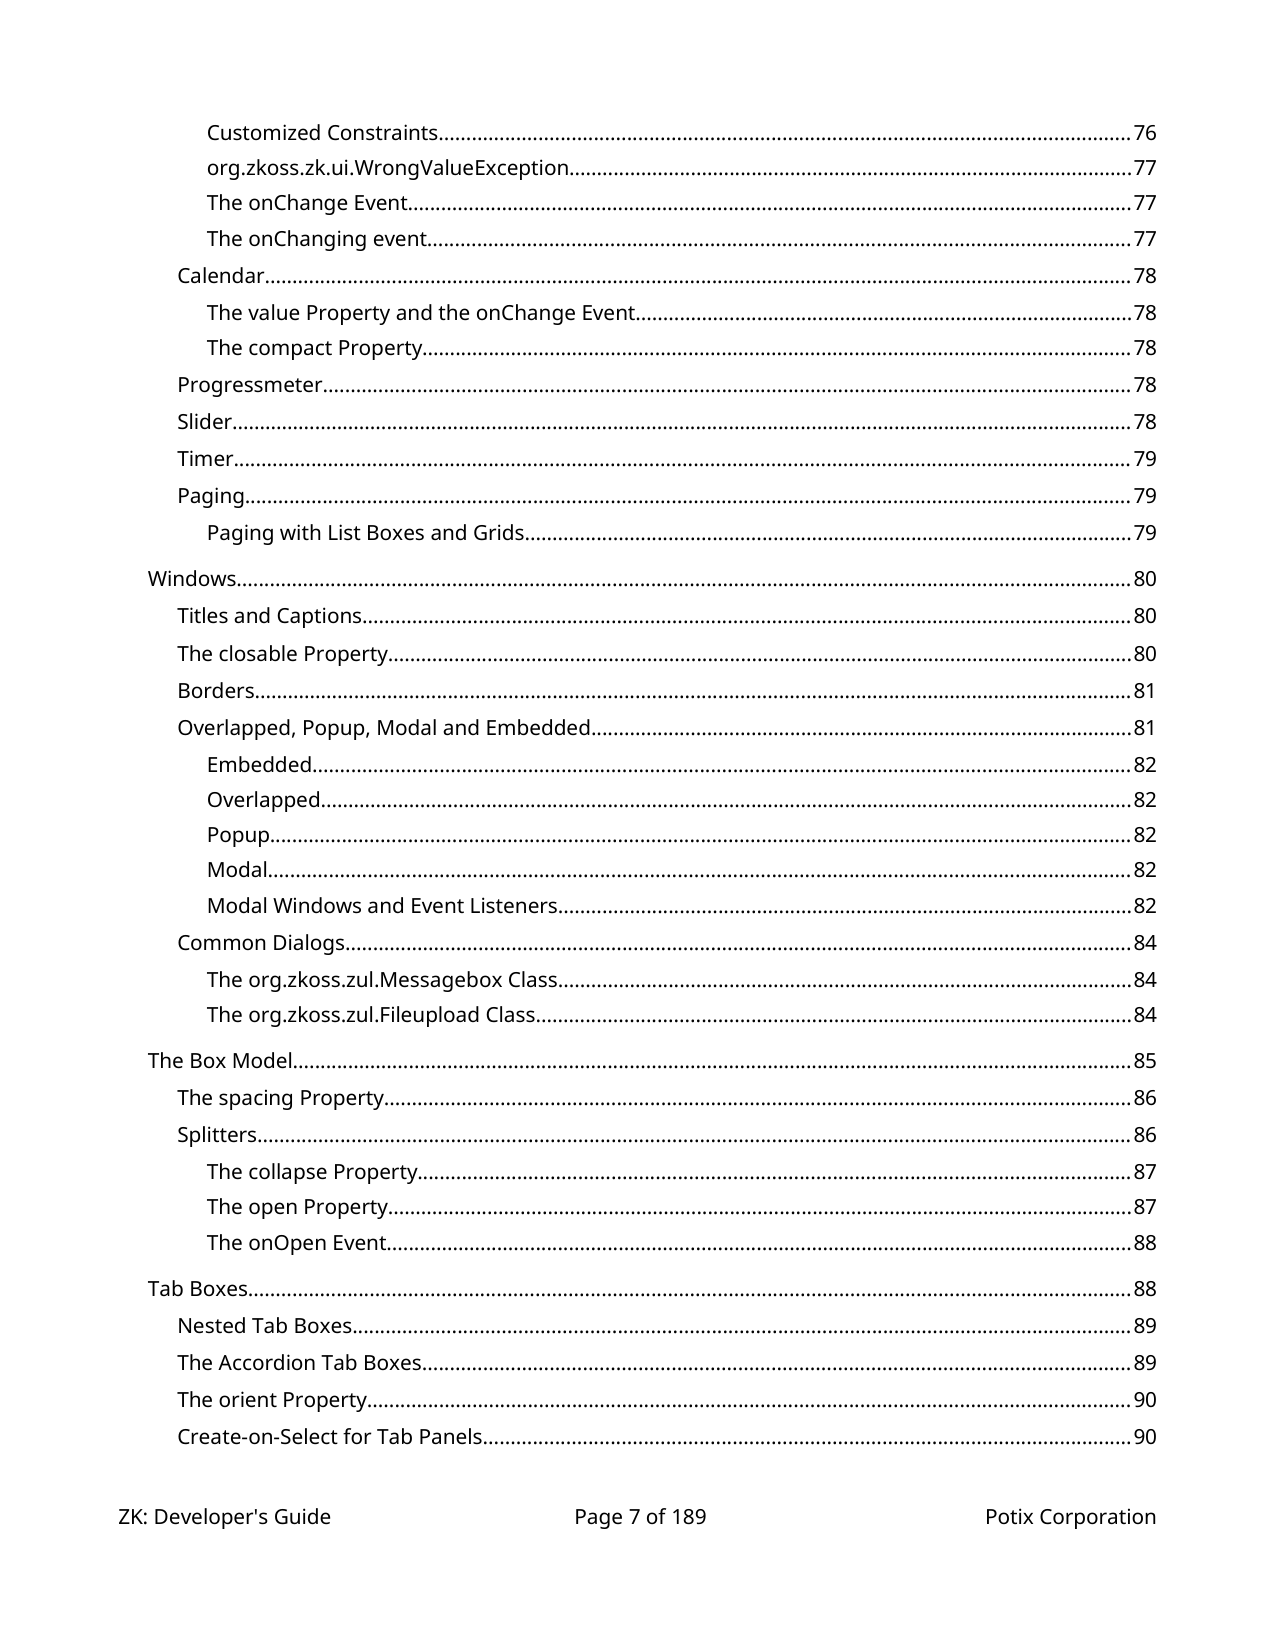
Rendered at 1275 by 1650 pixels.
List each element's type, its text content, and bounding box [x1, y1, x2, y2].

text Titles and Captions 80 [177, 602, 1157, 630]
text The closable Property 80 [177, 639, 1157, 667]
text Modal Windows and Event Listeners 82 [207, 891, 1157, 919]
text The Accordion Tab Boxes 89 [177, 1348, 1157, 1376]
text The spacing Property 86 [177, 1083, 1157, 1111]
text Create-on-Select for Tab Panels 90 [177, 1422, 1157, 1450]
text Embedded 82 [207, 750, 1157, 778]
text org.zkoss.zk.ui.WrongValueException 77 [207, 153, 1157, 182]
text Paging 79 [177, 481, 1157, 510]
text Calendar 78 [177, 261, 1157, 289]
text Modal 82 [207, 856, 1157, 884]
text Paging with List Boxes and Grids 79 [207, 518, 1157, 547]
text The Box Model 85 [148, 1046, 1157, 1074]
text The open Property 87 [207, 1192, 1157, 1221]
text The onChanging event 77 [207, 224, 1157, 252]
text Customized Constraints 76 [207, 118, 1157, 146]
text The org.zkoss.zul.Fileupload Class 84 [207, 1000, 1157, 1028]
text Popup 82 [207, 820, 1157, 848]
text Slider 78 [177, 407, 1157, 436]
text Progressmeter 78 [177, 370, 1157, 398]
text The value Property and the onChange Event 78 [207, 298, 1157, 326]
text Timer 79 [177, 444, 1157, 473]
text Borders 81 [177, 676, 1157, 704]
text Common Dialogs 84 [177, 928, 1157, 956]
text The compact Property 78 [207, 333, 1157, 361]
text The org.zkoss.zul.Messagebox Class 84 [207, 965, 1157, 993]
text Nested Tab Boxes 89 [177, 1311, 1157, 1339]
text The onChange Event 77 [207, 188, 1157, 217]
text Tab Boxes 88 [148, 1274, 1157, 1302]
text Splitters 86 [177, 1120, 1157, 1148]
text The collapse Property 87 [207, 1157, 1157, 1186]
text The onOpen Event 88 [207, 1228, 1157, 1256]
text Overlapped, Popup, Modal and Embedded 81 [177, 713, 1157, 741]
text Windows 80 [148, 564, 1157, 593]
text The orient Property 90 [177, 1385, 1157, 1413]
text Overlapped 82 [207, 785, 1157, 813]
